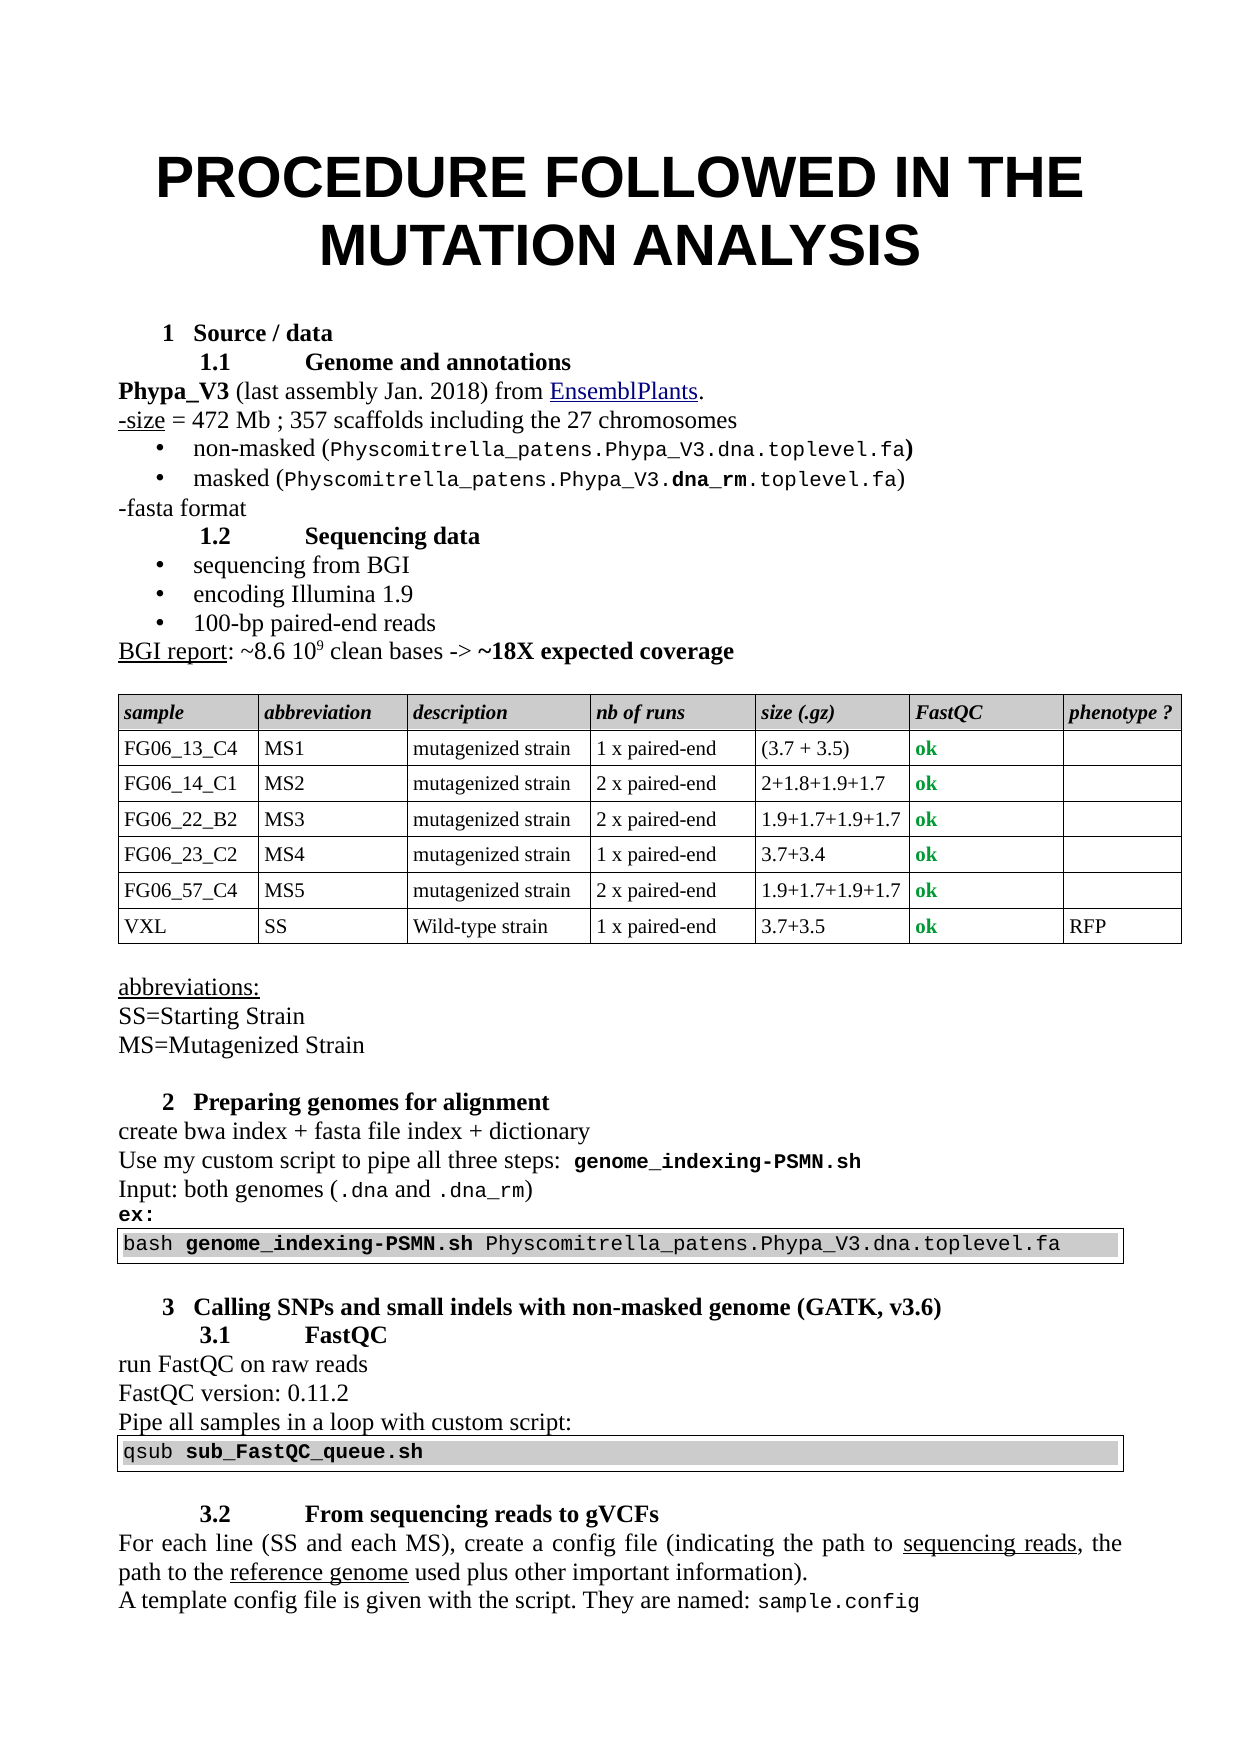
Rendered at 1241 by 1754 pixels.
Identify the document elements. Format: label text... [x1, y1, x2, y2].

text SS=Starting Strain [118, 1001, 1122, 1030]
table_cell 1 x paired-end [591, 909, 755, 943]
table_cell mutagenized strain [408, 873, 590, 908]
table_cell 2+1.8+1.9+1.7 [756, 766, 909, 801]
table_cell ok [910, 766, 1063, 801]
table_header bash genome_indexing-PSMN.sh Physcomitrella_patens.Phypa_V3.dna.toplevel.fa [118, 1229, 1123, 1263]
table_cell 1.9+1.7+1.9+1.7 [756, 873, 909, 908]
table_cell MS4 [259, 837, 407, 872]
table_cell FG06_23_C2 [119, 837, 258, 872]
table_cell ok [910, 802, 1063, 836]
text Use my custom script to pipe all three steps: genome_indexing-PSMN.sh [118, 1145, 1122, 1174]
table_cell mutagenized strain [408, 766, 590, 801]
table_cell 1.9+1.7+1.9+1.7 [756, 802, 909, 836]
table_cell (3.7 + 3.5) [756, 731, 909, 765]
list non-masked (Physcomitrella_patens.Phypa_V3.dna.toplevel.fa) [156, 433, 1122, 463]
table_header qsub sub_FastQC_queue.sh [118, 1436, 1123, 1471]
text MS=Mutagenized Strain [118, 1030, 1122, 1058]
text A template config file is given with the script. They are named: sample.config [118, 1586, 1122, 1615]
list Preparing genomes for alignment [156, 1087, 1122, 1116]
list 100-bp paired-end reads [156, 608, 1122, 636]
table_header sample [119, 695, 258, 729]
list sequencing from BGI [156, 550, 1122, 579]
table_cell SS [259, 909, 407, 943]
table_cell [1064, 766, 1181, 801]
table_cell ok [910, 837, 1063, 872]
text Pipe all samples in a loop with custom script: [118, 1407, 1122, 1435]
text create bwa index + fasta file index + dictionary [118, 1116, 1122, 1145]
table_cell [1064, 731, 1181, 765]
table_header phenotype ? [1064, 695, 1181, 729]
list Calling SNPs and small indels with non-masked genome (GATK, v3.6) [156, 1292, 1122, 1320]
table_cell VXL [119, 909, 258, 943]
table_cell mutagenized strain [408, 837, 590, 872]
table_cell [1064, 873, 1181, 908]
text -fasta format [118, 493, 1122, 521]
table_cell ok [910, 909, 1063, 943]
table_cell MS1 [259, 731, 407, 765]
table_cell Wild-type strain [408, 909, 590, 943]
table_cell [1064, 802, 1181, 836]
table_cell MS5 [259, 873, 407, 908]
table_cell 1 x paired-end [591, 837, 755, 872]
table_cell 3.7+3.4 [756, 837, 909, 872]
list masked (Physcomitrella_patens.Phypa_V3.dna_rm.toplevel.fa) [156, 463, 1122, 493]
text BGI report: ~8.6 109 clean bases -> ~18X expected coverage [118, 636, 1122, 665]
table_header size (.gz) [756, 695, 909, 729]
table_cell mutagenized strain [408, 731, 590, 765]
list From sequencing reads to gVCFs [193, 1499, 1122, 1528]
text abbreviations: [118, 972, 1122, 1001]
table_cell 1 x paired-end [591, 731, 755, 765]
table_cell FG06_14_C1 [119, 766, 258, 801]
table_header description [408, 695, 590, 729]
text For each line (SS and each MS), create a config file (indicating the path to sequencing reads, the path to the reference genome used plus other important information). [118, 1528, 1122, 1586]
text ex: [118, 1204, 1122, 1227]
table_cell 2 x paired-end [591, 766, 755, 801]
table_header FastQC [910, 695, 1063, 729]
table_cell mutagenized strain [408, 802, 590, 836]
list FastQC [193, 1320, 1122, 1349]
list Genome and annotations [193, 347, 1122, 376]
table_cell 2 x paired-end [591, 873, 755, 908]
text -size = 472 Mb ; 357 scaffolds including the 27 chromosomes [118, 405, 1122, 433]
title PROCEDURE FOLLOWED IN THE MUTATION ANALYSIS [118, 143, 1122, 277]
table_cell ok [910, 873, 1063, 908]
table_cell RFP [1064, 909, 1181, 943]
table_header abbreviation [259, 695, 407, 729]
table_cell FG06_57_C4 [119, 873, 258, 908]
table_cell FG06_22_B2 [119, 802, 258, 836]
list Sequencing data [193, 521, 1122, 550]
table_cell [1064, 837, 1181, 872]
table_cell ok [910, 731, 1063, 765]
table_header nb of runs [591, 695, 755, 729]
list Source / data [156, 318, 1122, 347]
text run FastQC on raw reads [118, 1349, 1122, 1378]
list encoding Illumina 1.9 [156, 579, 1122, 608]
table_cell MS3 [259, 802, 407, 836]
table_cell 3.7+3.5 [756, 909, 909, 943]
text Phypa_V3 (last assembly Jan. 2018) from EnsemblPlants. [118, 376, 1122, 405]
table_cell MS2 [259, 766, 407, 801]
table_cell 2 x paired-end [591, 802, 755, 836]
text FastQC version: 0.11.2 [118, 1378, 1122, 1407]
table_cell FG06_13_C4 [119, 731, 258, 765]
text Input: both genomes (.dna and .dna_rm) [118, 1174, 1122, 1204]
